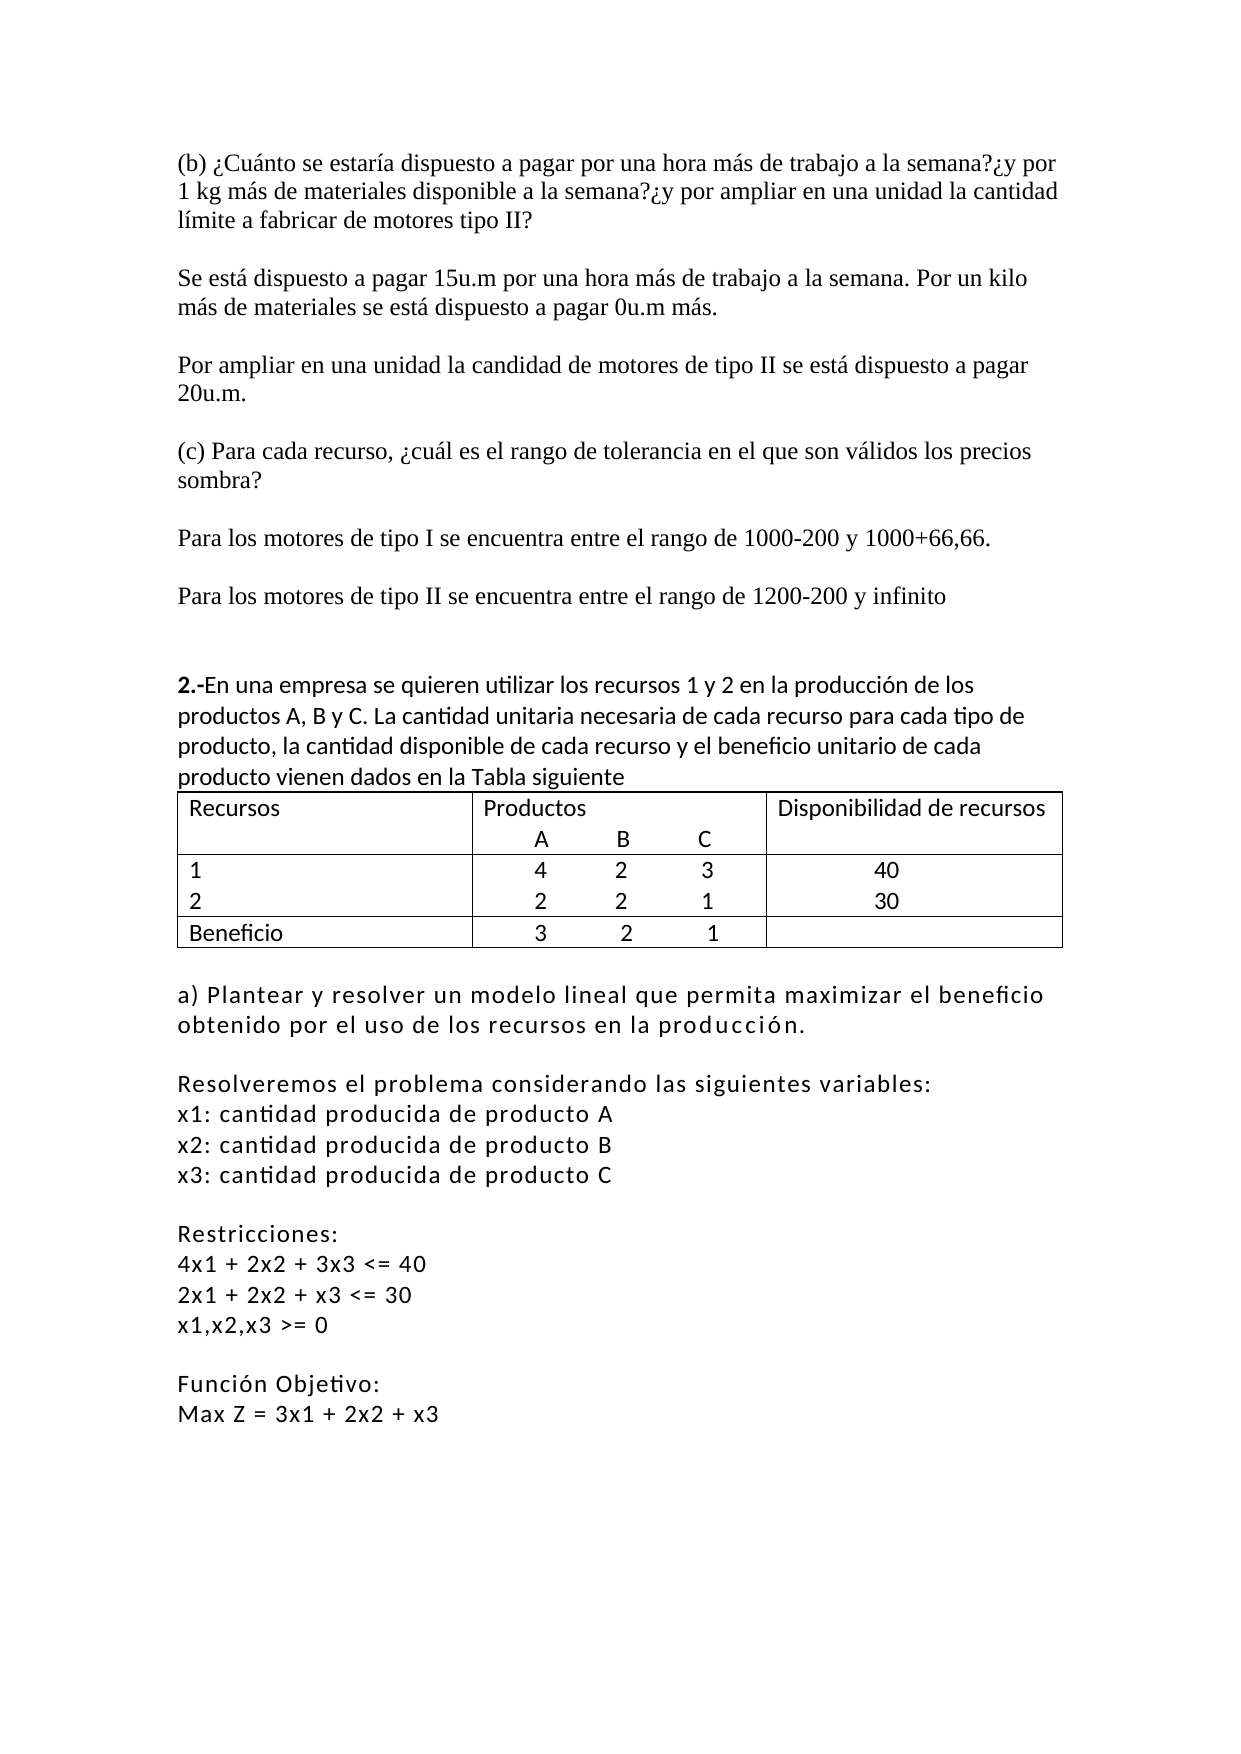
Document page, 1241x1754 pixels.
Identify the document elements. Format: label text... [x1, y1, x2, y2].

text a) Plantear y resolver un modelo lineal que permita maximizar el beneficio obtenido por el uso de los recursos en la producción. [177, 979, 1063, 1040]
text x2: cantidad producida de producto B [177, 1129, 1063, 1159]
table_cell 3 2 1 [473, 917, 766, 947]
table_cell 1 2 [178, 855, 472, 916]
text 4x1 + 2x2 + 3x3 <= 40 [177, 1248, 1063, 1279]
text Para los motores de tipo I se encuentra entre el rango de 1000-200 y 1000+66,66. [177, 523, 1063, 552]
text x3: cantidad producida de producto C [177, 1159, 1063, 1190]
text (c) Para cada recurso, ¿cuál es el rango de tolerancia en el que son válidos los precios sombra? [177, 436, 1063, 494]
text 2x1 + 2x2 + x3 <= 30 [177, 1279, 1063, 1309]
table_cell 40 30 [767, 855, 1062, 916]
text x1,x2,x3 >= 0 [177, 1309, 1063, 1340]
table_cell Beneficio [178, 917, 472, 947]
text (b) ¿Cuánto se estaría dispuesto a pagar por una hora más de trabajo a la semana?¿y por 1 kg más de materiales disponible a la semana?¿y por ampliar en una unidad la cantidad límite a fabricar de motores tipo II? [177, 148, 1063, 234]
text Para los motores de tipo II se encuentra entre el rango de 1200-200 y infinito [177, 581, 1063, 610]
text Por ampliar en una unidad la candidad de motores de tipo II se está dispuesto a pagar 20u.m. [177, 350, 1063, 407]
text Restricciones: [177, 1218, 1063, 1248]
table_header Disponibilidad de recursos [767, 793, 1062, 853]
text Max Z = 3x1 + 2x2 + x3 [177, 1398, 1063, 1429]
table_header Recursos [178, 793, 472, 853]
text Función Objetivo: [177, 1368, 1063, 1398]
text Resolveremos el problema considerando las siguientes variables: x1: cantidad producida de producto A [177, 1068, 1063, 1129]
text 2.-En una empresa se quieren utilizar los recursos 1 y 2 en la producción de los productos A, B y C. La cantidad unitaria necesaria de cada recurso para cada tipo de producto, la cantidad disponible de cada recurso y el beneficio unitario de cada producto vienen dados en la Tabla siguiente [177, 669, 1063, 791]
table_header Productos A B C [473, 793, 766, 853]
table_cell [767, 917, 1062, 947]
text Se está dispuesto a pagar 15u.m por una hora más de trabajo a la semana. Por un kilo más de materiales se está dispuesto a pagar 0u.m más. [177, 263, 1063, 321]
table_cell 4 2 3 2 2 1 [473, 855, 766, 916]
